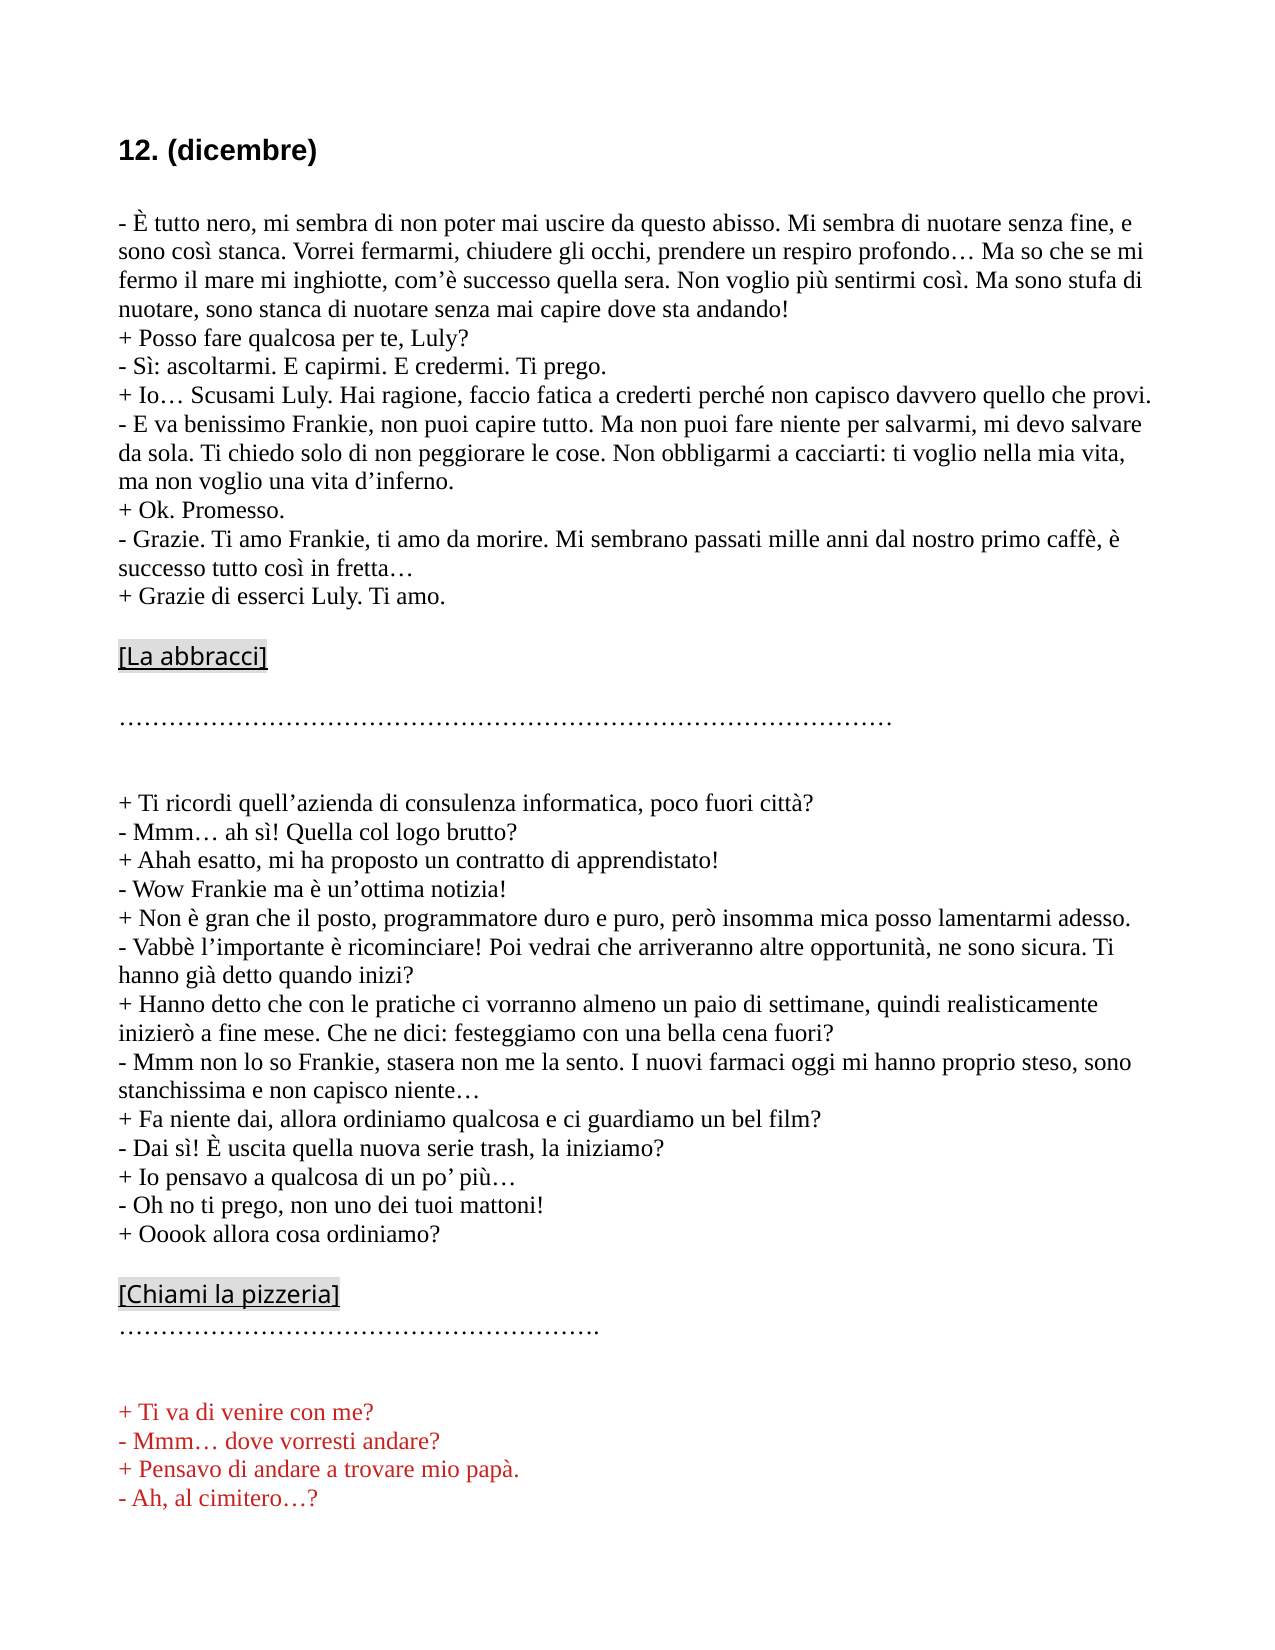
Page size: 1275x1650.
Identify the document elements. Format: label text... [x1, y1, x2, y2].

text + Hanno detto che con le pratiche ci vorranno almeno un paio di settimane, quindi realisticamente inizierò a fine mese. Che ne dici: festeggiamo con una bella cena fuori? [118, 989, 1157, 1047]
text - Oh no ti prego, non uno dei tuoi mattoni! [118, 1191, 1157, 1219]
text - Sì: ascoltarmi. E capirmi. E credermi. Ti prego. [118, 351, 1157, 380]
text + Pensavo di andare a trovare mio papà. [118, 1454, 1157, 1483]
text + Io pensavo a qualcosa di un po’ più… [118, 1162, 1157, 1191]
text - Grazie. Ti amo Frankie, ti amo da morire. Mi sembrano passati mille anni dal nostro primo caffè, è successo tutto così in fretta… [118, 524, 1157, 581]
text + Ahah esatto, mi ha proposto un contratto di apprendistato! [118, 846, 1157, 874]
text + Fa niente dai, allora ordiniamo qualcosa e ci guardiamo un bel film? [118, 1104, 1157, 1133]
text + Ti ricordi quell’azienda di consulenza informatica, poco fuori città? [118, 788, 1157, 817]
text ………………………………………………………………………………… [118, 702, 1157, 731]
text - E va benissimo Frankie, non puoi capire tutto. Ma non puoi fare niente per salvarmi, mi devo salvare da sola. Ti chiedo solo di non peggiorare le cose. Non obbligarmi a cacciarti: ti voglio nella mia vita, ma non voglio una vita d’inferno. [118, 409, 1157, 495]
subtitle 12. (dicembre) [118, 133, 1157, 166]
text + Posso fare qualcosa per te, Luly? [118, 323, 1157, 351]
text + Ok. Promesso. [118, 495, 1157, 524]
text - Mmm… ah sì! Quella col logo brutto? [118, 817, 1157, 846]
text + Ooook allora cosa ordiniamo? [118, 1219, 1157, 1248]
text - Mmm non lo so Frankie, stasera non me la sento. I nuovi farmaci oggi mi hanno proprio steso, sono stanchissima e non capisco niente… [118, 1047, 1157, 1104]
text - Vabbè l’importante è ricominciare! Poi vedrai che arriveranno altre opportunità, ne sono sicura. Ti hanno già detto quando inizi? [118, 932, 1157, 989]
text [Chiami la pizzeria] [340, 1277, 1157, 1311]
text + Non è gran che il posto, programmatore duro e puro, però insomma mica posso lamentarmi adesso. [118, 903, 1157, 932]
text - Dai sì! È uscita quella nuova serie trash, la iniziamo? [118, 1133, 1157, 1162]
text + Io… Scusami Luly. Hai ragione, faccio fatica a crederti perché non capisco davvero quello che provi. [118, 380, 1157, 409]
text + Grazie di esserci Luly. Ti amo. [118, 581, 1157, 610]
text + Ti va di venire con me? - Mmm… dove vorresti andare? [118, 1397, 1157, 1454]
text …………………………………………………. [118, 1311, 1157, 1339]
text [La abbracci] [267, 639, 1157, 673]
text - Wow Frankie ma è un’ottima notizia! [118, 874, 1157, 903]
text - È tutto nero, mi sembra di non poter mai uscire da questo abisso. Mi sembra di nuotare senza fine, e sono così stanca. Vorrei fermarmi, chiudere gli occhi, prendere un respiro profondo… Ma so che se mi fermo il mare mi inghiotte, com’è successo quella sera. Non voglio più sentirmi così. Ma sono stufa di nuotare, sono stanca di nuotare senza mai capire dove sta andando! [118, 208, 1157, 323]
text - Ah, al cimitero…? [118, 1483, 1157, 1512]
